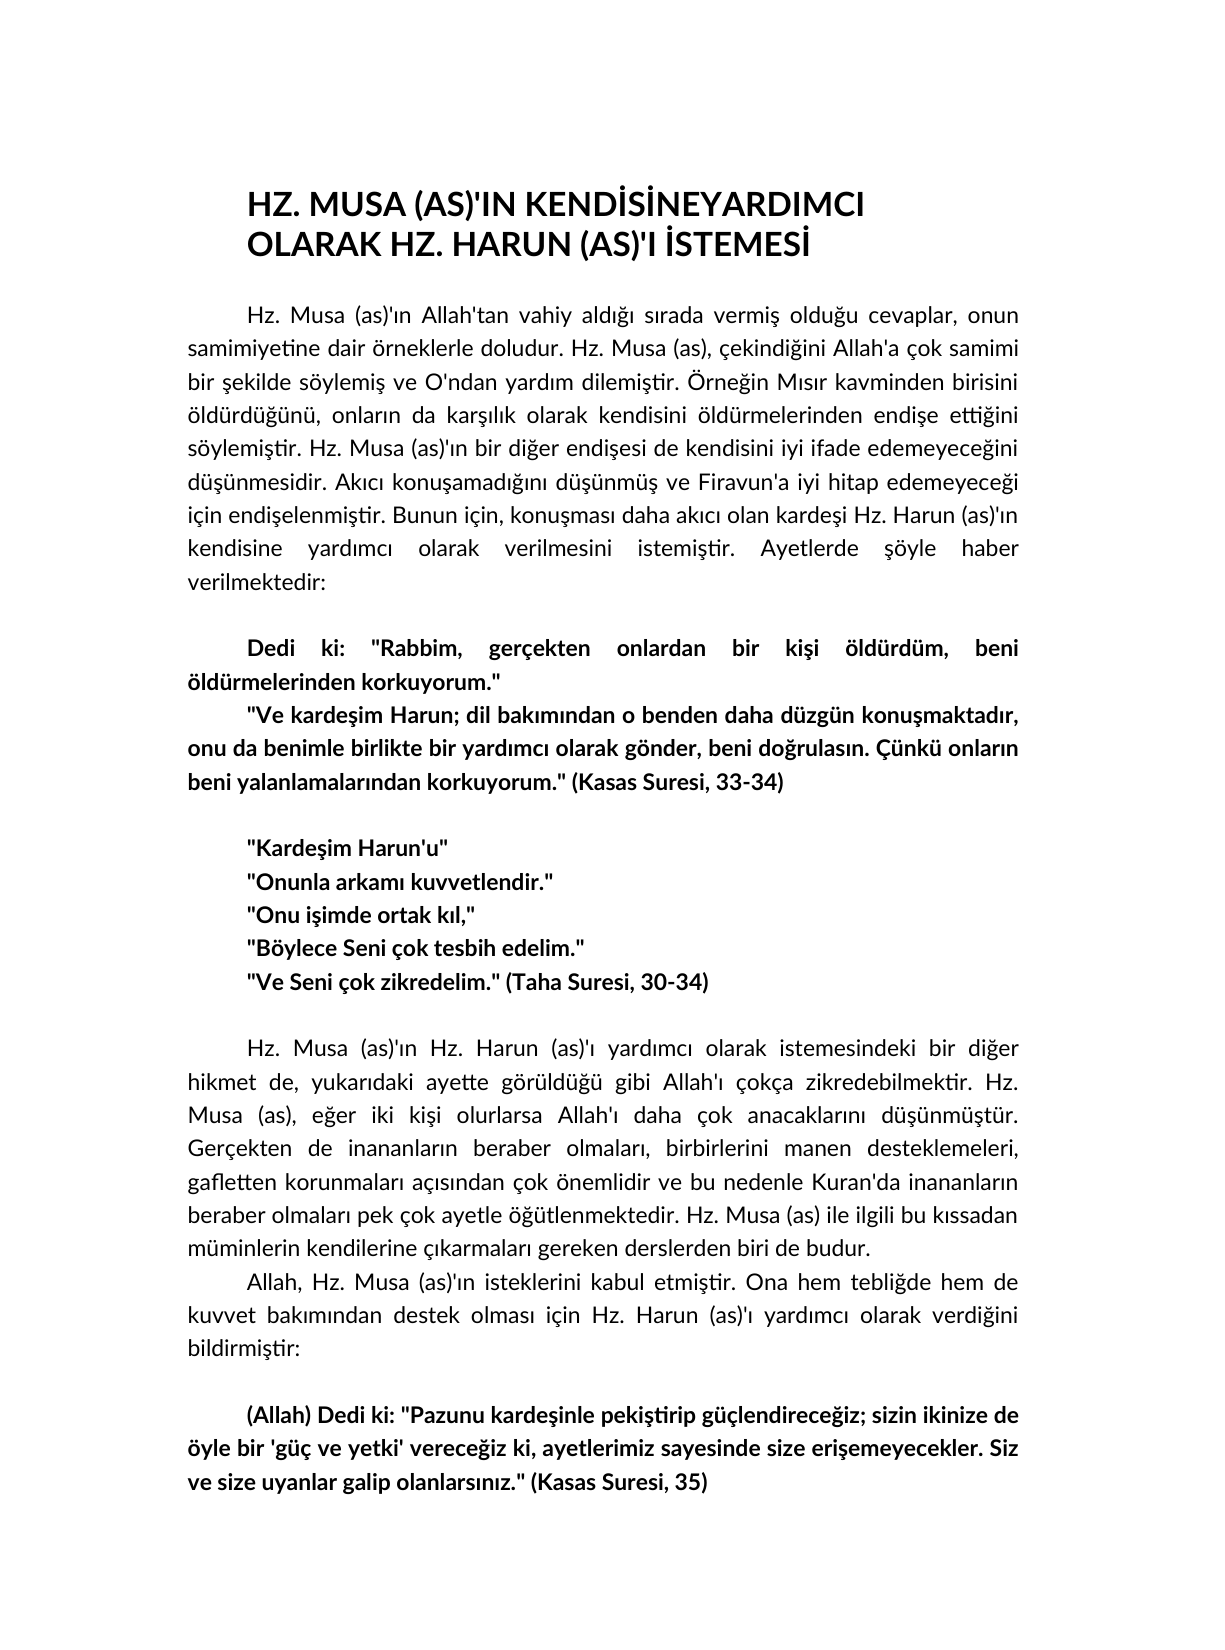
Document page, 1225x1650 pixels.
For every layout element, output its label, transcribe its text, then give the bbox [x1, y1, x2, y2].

text Allah, Hz. Musa (as)'ın isteklerini kabul etmiştir. Ona hem tebliğde hem de kuvvet bakımından destek olması için Hz. Harun (as)'ı yardımcı olarak verdiğini bildirmiştir: [187, 1263, 1020, 1363]
text OLARAK HZ. HARUN (AS)'I İSTEMESİ [187, 223, 1020, 263]
text "Onunla arkamı kuvvetlendir." [187, 863, 1020, 897]
text "Onu işimde ortak kıl," [187, 897, 1020, 930]
text "Kardeşim Harun'u" [187, 830, 1020, 863]
text Hz. Musa (as)'ın Allah'tan vahiy aldığı sırada vermiş olduğu cevaplar, onun samimiyetine dair örneklerle doludur. Hz. Musa (as), çekindiğini Allah'a çok samimi bir şekilde söylemiş ve O'ndan yardım dilemiştir. Örneğin Mısır kavminden birisini öldürdüğünü, onların da karşılık olarak kendisini öldürmelerinden endişe ettiğini söylemiştir. Hz. Musa (as)'ın bir diğer endişesi de kendisini iyi ifade edemeyeceğini düşünmesidir. Akıcı konuşamadığını düşünmüş ve Firavun'a iyi hitap edemeyeceği için endişelenmiştir. Bunun için, konuşması daha akıcı olan kardeşi Hz. Harun (as)'ın kendisine yardımcı olarak verilmesini istemiştir. Ayetlerde şöyle haber verilmektedir: [187, 297, 1020, 597]
text Hz. Musa (as)'ın Hz. Harun (as)'ı yardımcı olarak istemesindeki bir diğer hikmet de, yukarıdaki ayette görüldüğü gibi Allah'ı çokça zikredebilmektir. Hz. Musa (as), eğer iki kişi olurlarsa Allah'ı daha çok anacaklarını düşünmüştür. Gerçekten de inananların beraber olmaları, birbirlerini manen desteklemeleri, gafletten korunmaları açısından çok önemlidir ve bu nedenle Kuran'da inananların beraber olmaları pek çok ayetle öğütlenmektedir. Hz. Musa (as) ile ilgili bu kıssadan müminlerin kendilerine çıkarmaları gereken derslerden biri de budur. [187, 1030, 1020, 1263]
text "Ve Seni çok zikredelim." (Taha Suresi, 30-34) [187, 963, 1020, 997]
text Dedi ki: "Rabbim, gerçekten onlardan bir kişi öldürdüm, beni öldürmelerinden korkuyorum." [187, 630, 1020, 697]
text HZ. MUSA (AS)'IN KENDİSİNEYARDIMCI [187, 183, 1020, 223]
text "Böylece Seni çok tesbih edelim." [187, 930, 1020, 963]
text "Ve kardeşim Harun; dil bakımından o benden daha düzgün konuşmaktadır, onu da benimle birlikte bir yardımcı olarak gönder, beni doğrulasın. Çünkü onların beni yalanlamalarından korkuyorum." (Kasas Suresi, 33-34) [187, 697, 1020, 797]
text (Allah) Dedi ki: "Pazunu kardeşinle pekiştirip güçlendireceğiz; sizin ikinize de öyle bir 'güç ve yetki' vereceğiz ki, ayetlerimiz sayesinde size erişemeyecekler. Siz ve size uyanlar galip olanlarsınız." (Kasas Suresi, 35) [187, 1397, 1020, 1497]
